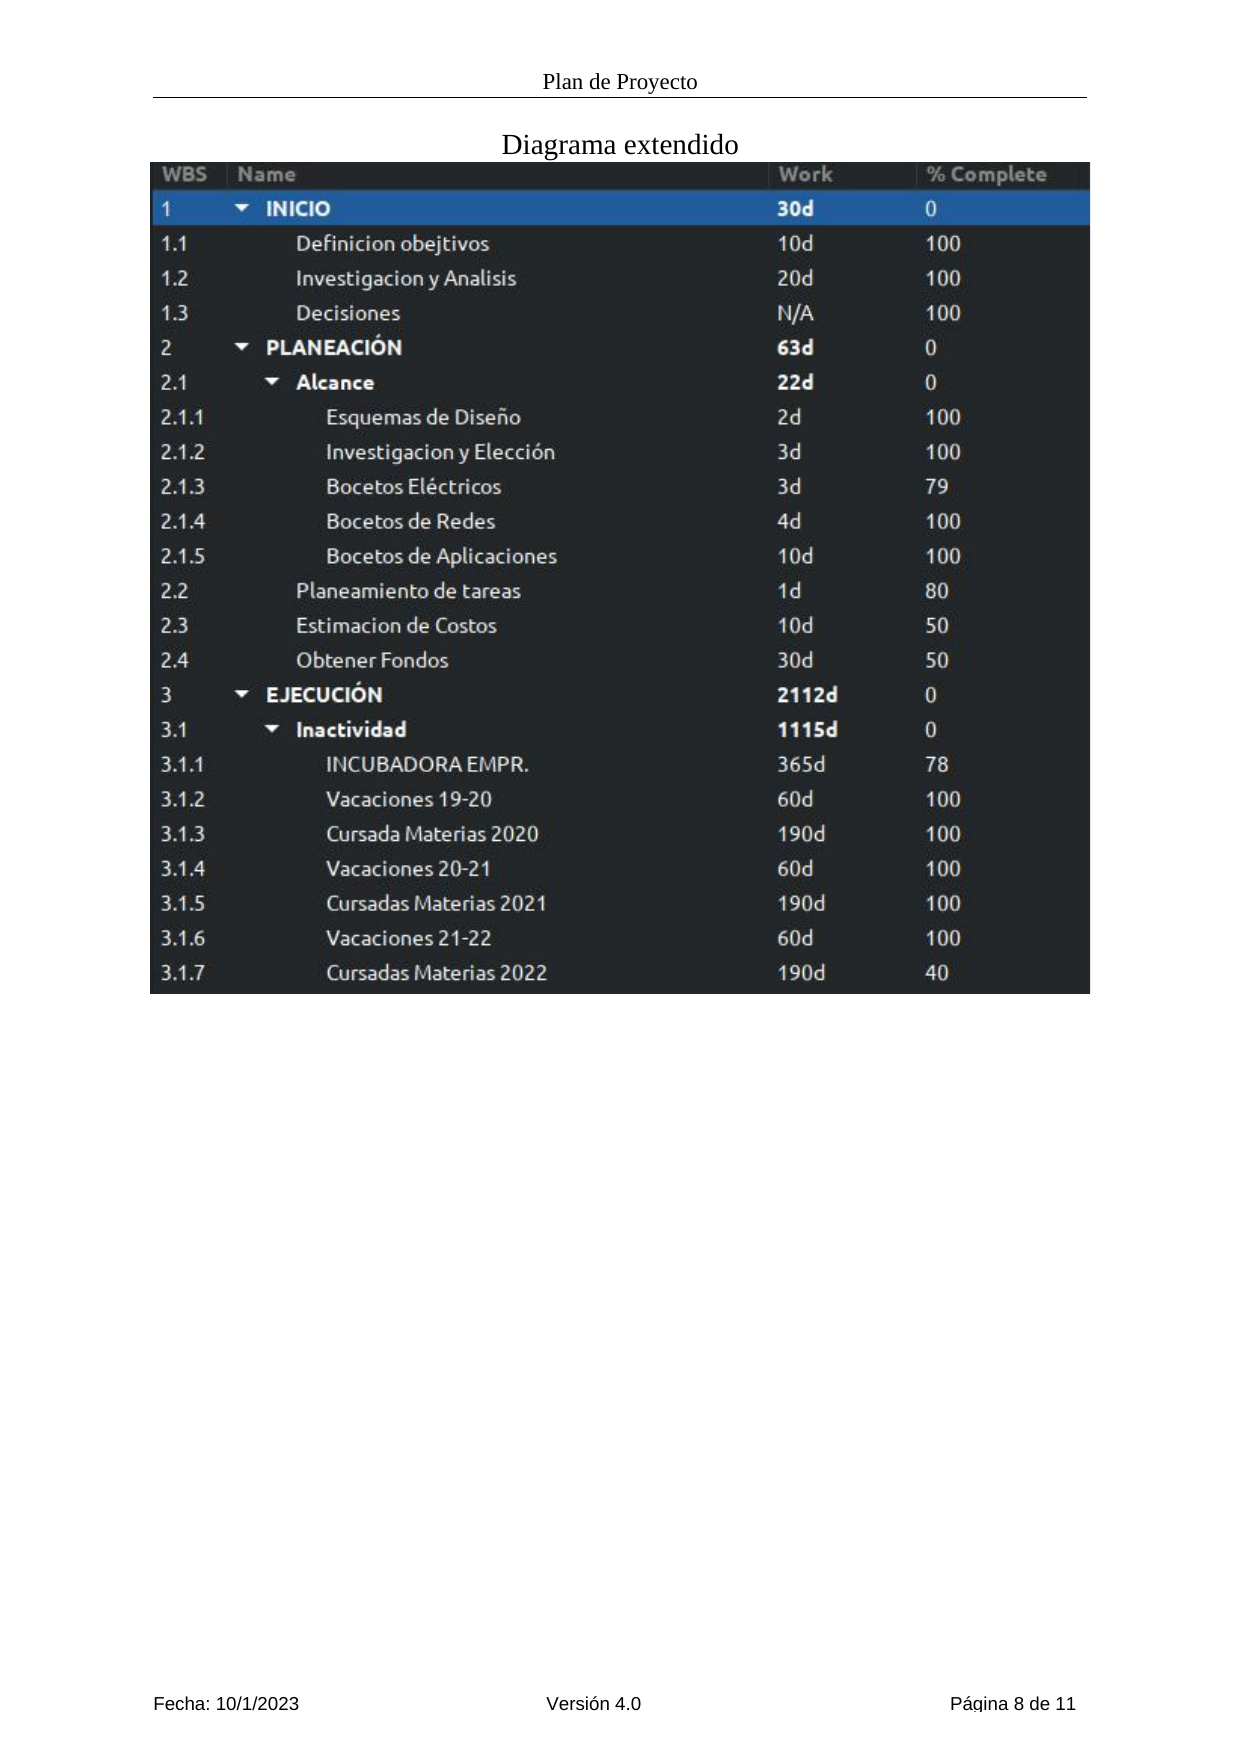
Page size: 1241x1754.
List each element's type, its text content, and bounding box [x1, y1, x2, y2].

text Diagrama extendido [153, 127, 1087, 160]
picture [150, 162, 1091, 994]
